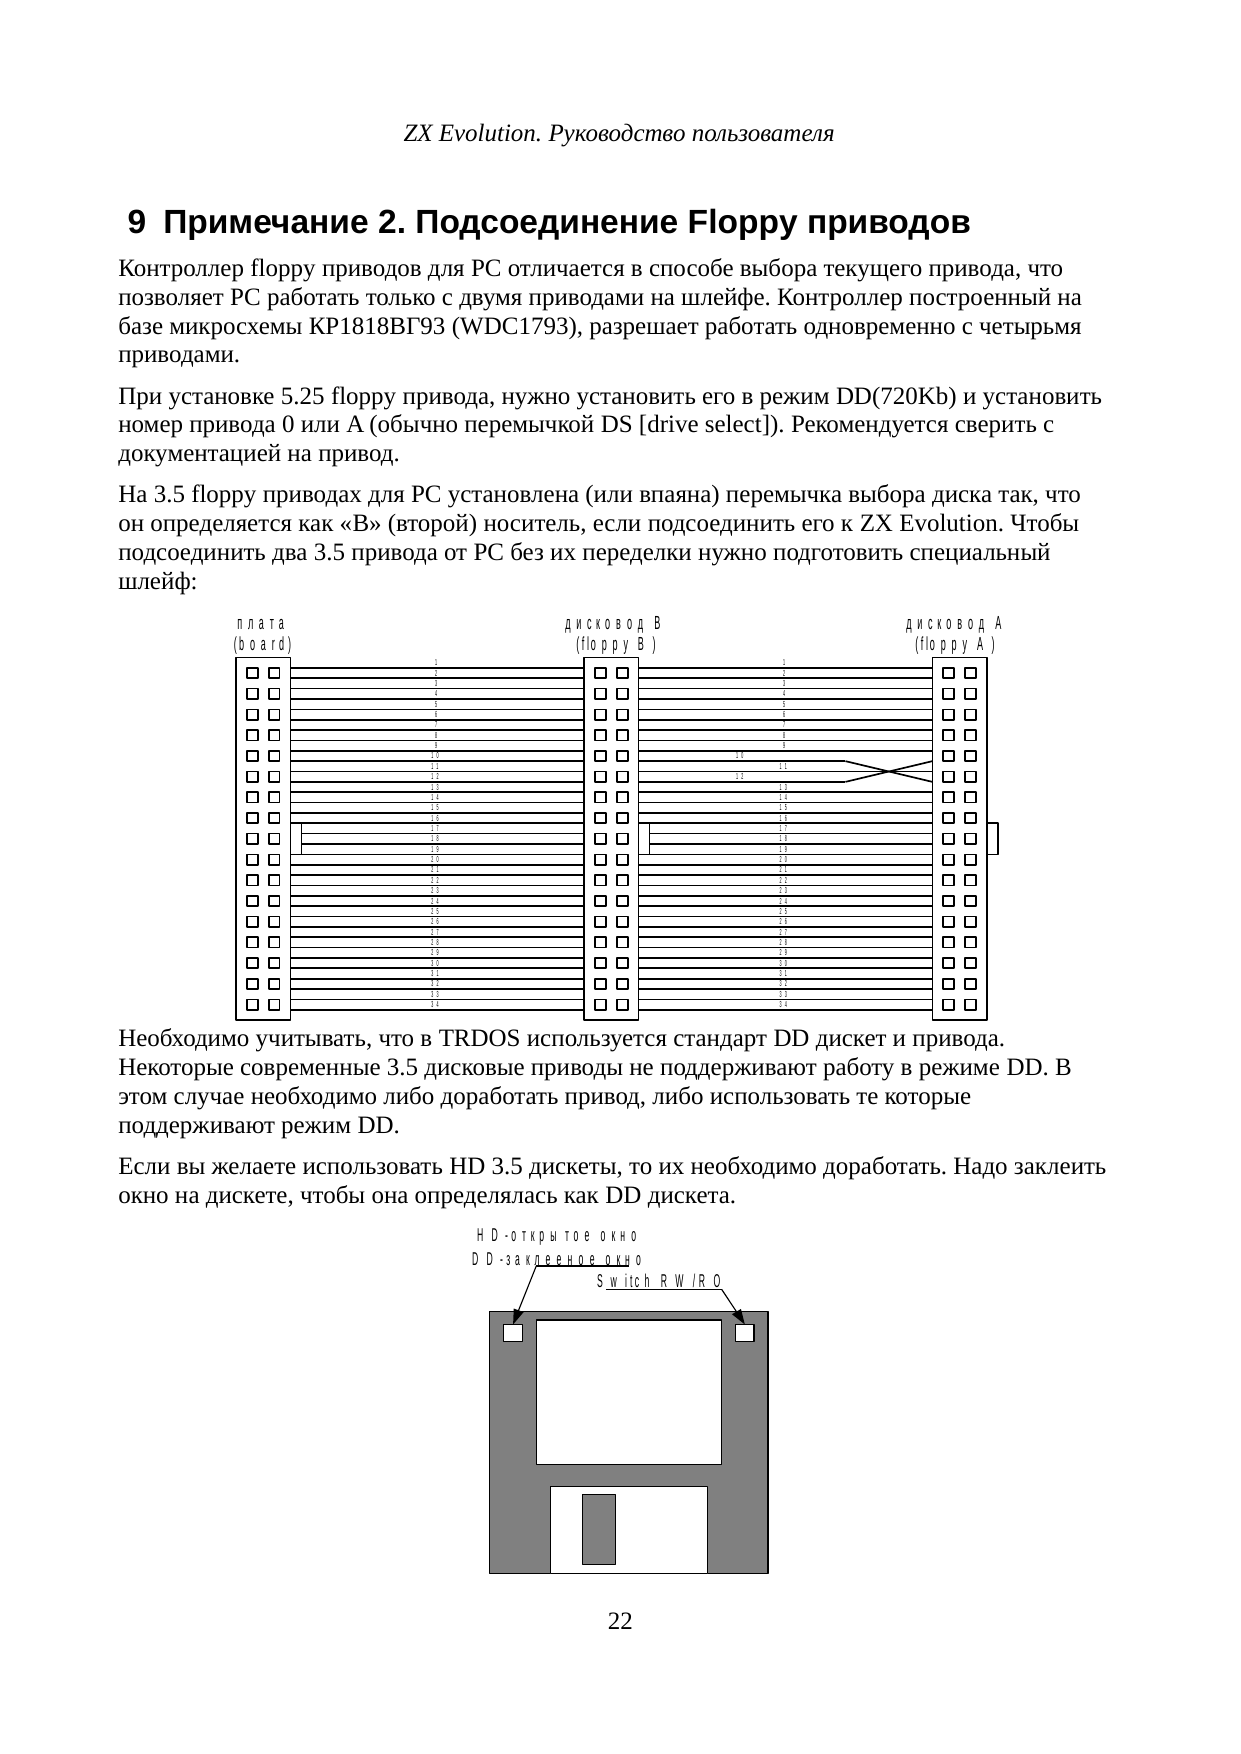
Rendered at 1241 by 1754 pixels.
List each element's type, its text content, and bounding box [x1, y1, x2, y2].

text Если вы желаете использовать HD 3.5 дискеты, то их необходимо доработать. Надо заклеить окно на дискете, чтобы она определялась как DD дискета. [118, 1151, 1122, 1208]
text Контроллер floppy приводов для PC отличается в способе выбора текущего привода, что позволяет PC работать только с двумя приводами на шлейфе. Контроллер построенный на базе микросхемы КР1818ВГ93 (WDC1793), разрешает работать одновременно с четырьмя приводами. [118, 253, 1122, 368]
text Необходимо учитывать, что в TRDOS используется стандарт DD дискет и привода. Некоторые современные 3.5 дисковые приводы не поддерживают работу в режиме DD. В этом случае необходимо либо доработать привод, либо использовать те которые поддерживают режим DD. [118, 607, 1122, 1138]
text На 3.5 floppy приводах для PC установлена (или впаяна) перемычка выбора диска так, что он определяется как «B» (второй) носитель, если подсоединить его к ZX Evolution. Чтобы подсоединить два 3.5 привода от PC без их переделки нужно подготовить специальный шлейф: [118, 479, 1122, 594]
text При установке 5.25 floppy привода, нужно установить его в режим DD(720Kb) и установить номер привода 0 или A (обычно перемычкой DS [drive select]). Рекомендуется сверить с документацией на привод. [118, 381, 1122, 467]
subtitle Примечание 2. Подсоединение Floppy приводов [118, 202, 1122, 241]
